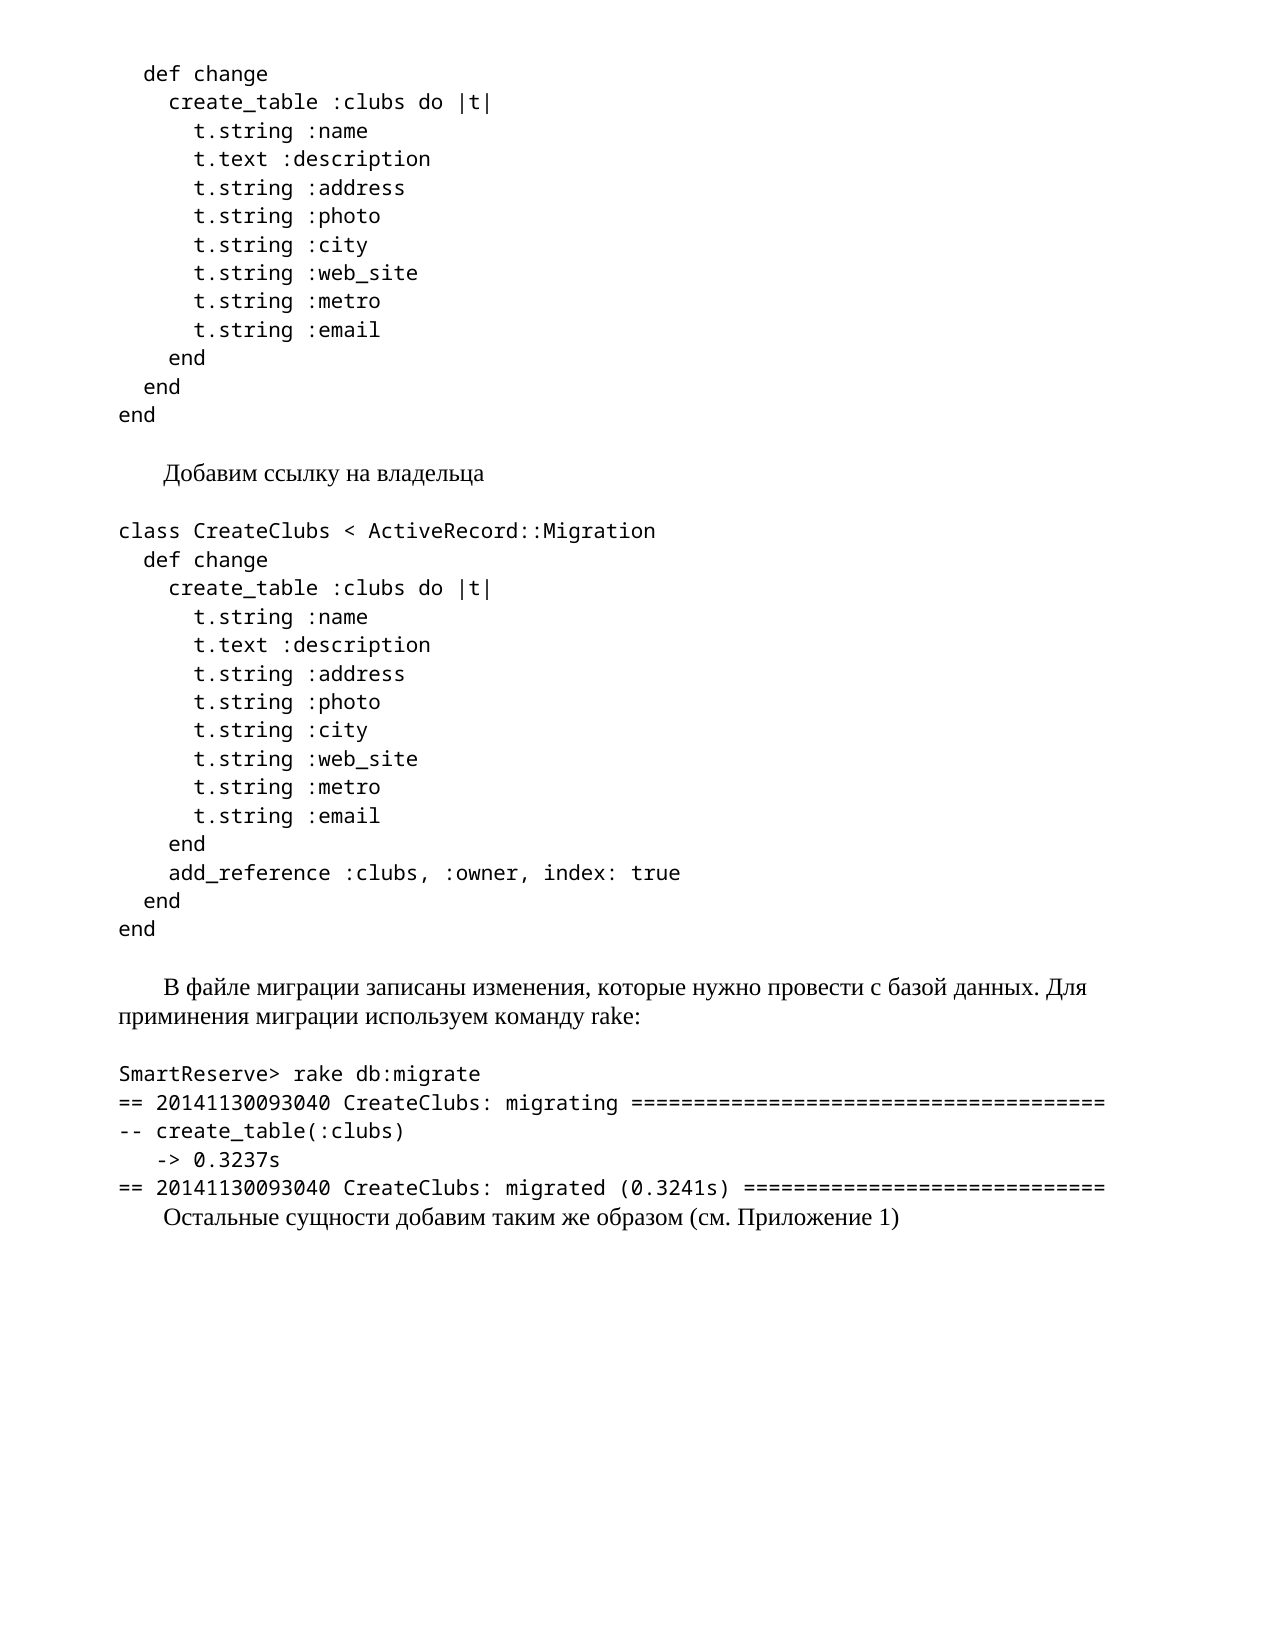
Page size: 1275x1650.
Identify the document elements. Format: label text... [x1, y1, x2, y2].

text t.string :metro [118, 772, 1216, 801]
text -> 0.3237s [118, 1145, 1216, 1173]
text add_reference :clubs, :owner, index: true [118, 858, 1216, 886]
text end [118, 400, 1216, 429]
text t.string :name [118, 602, 1216, 630]
text t.string :web_site [118, 744, 1216, 772]
text t.string :city [118, 716, 1216, 744]
text == 20141130093040 CreateClubs: migrated (0.3241s) ============================= [118, 1173, 1216, 1202]
text SmartReserve> rake db:migrate [118, 1059, 1216, 1088]
text t.string :metro [118, 287, 1216, 315]
text Добавим ссылку на владельца [118, 458, 1216, 487]
text t.string :photo [118, 201, 1216, 230]
text end [118, 372, 1216, 400]
text create_table :clubs do |t| [118, 87, 1216, 116]
text t.text :description [118, 144, 1216, 173]
text t.string :email [118, 315, 1216, 343]
text end [118, 914, 1216, 943]
text end [118, 886, 1216, 914]
text В файле миграции записаны изменения, которые нужно провести с базой данных. Для приминения миграции используем команду rake: [118, 972, 1216, 1030]
text -- create_table(:clubs) [118, 1116, 1216, 1145]
text end [118, 343, 1216, 372]
text class CreateClubs < ActiveRecord::Migration [118, 516, 1216, 545]
text == 20141130093040 CreateClubs: migrating ====================================== [118, 1088, 1216, 1116]
text Остальные сущности добавим таким же образом (см. Приложение 1) [118, 1202, 1216, 1230]
text def change [118, 545, 1216, 573]
text end [118, 829, 1216, 858]
text t.string :city [118, 230, 1216, 258]
text def change [118, 59, 1216, 87]
text create_table :clubs do |t| [118, 573, 1216, 602]
text t.string :web_site [118, 258, 1216, 287]
text t.string :address [118, 659, 1216, 687]
text t.string :name [118, 116, 1216, 144]
text t.string :address [118, 173, 1216, 201]
text t.string :email [118, 801, 1216, 829]
text t.string :photo [118, 687, 1216, 716]
text t.text :description [118, 630, 1216, 659]
